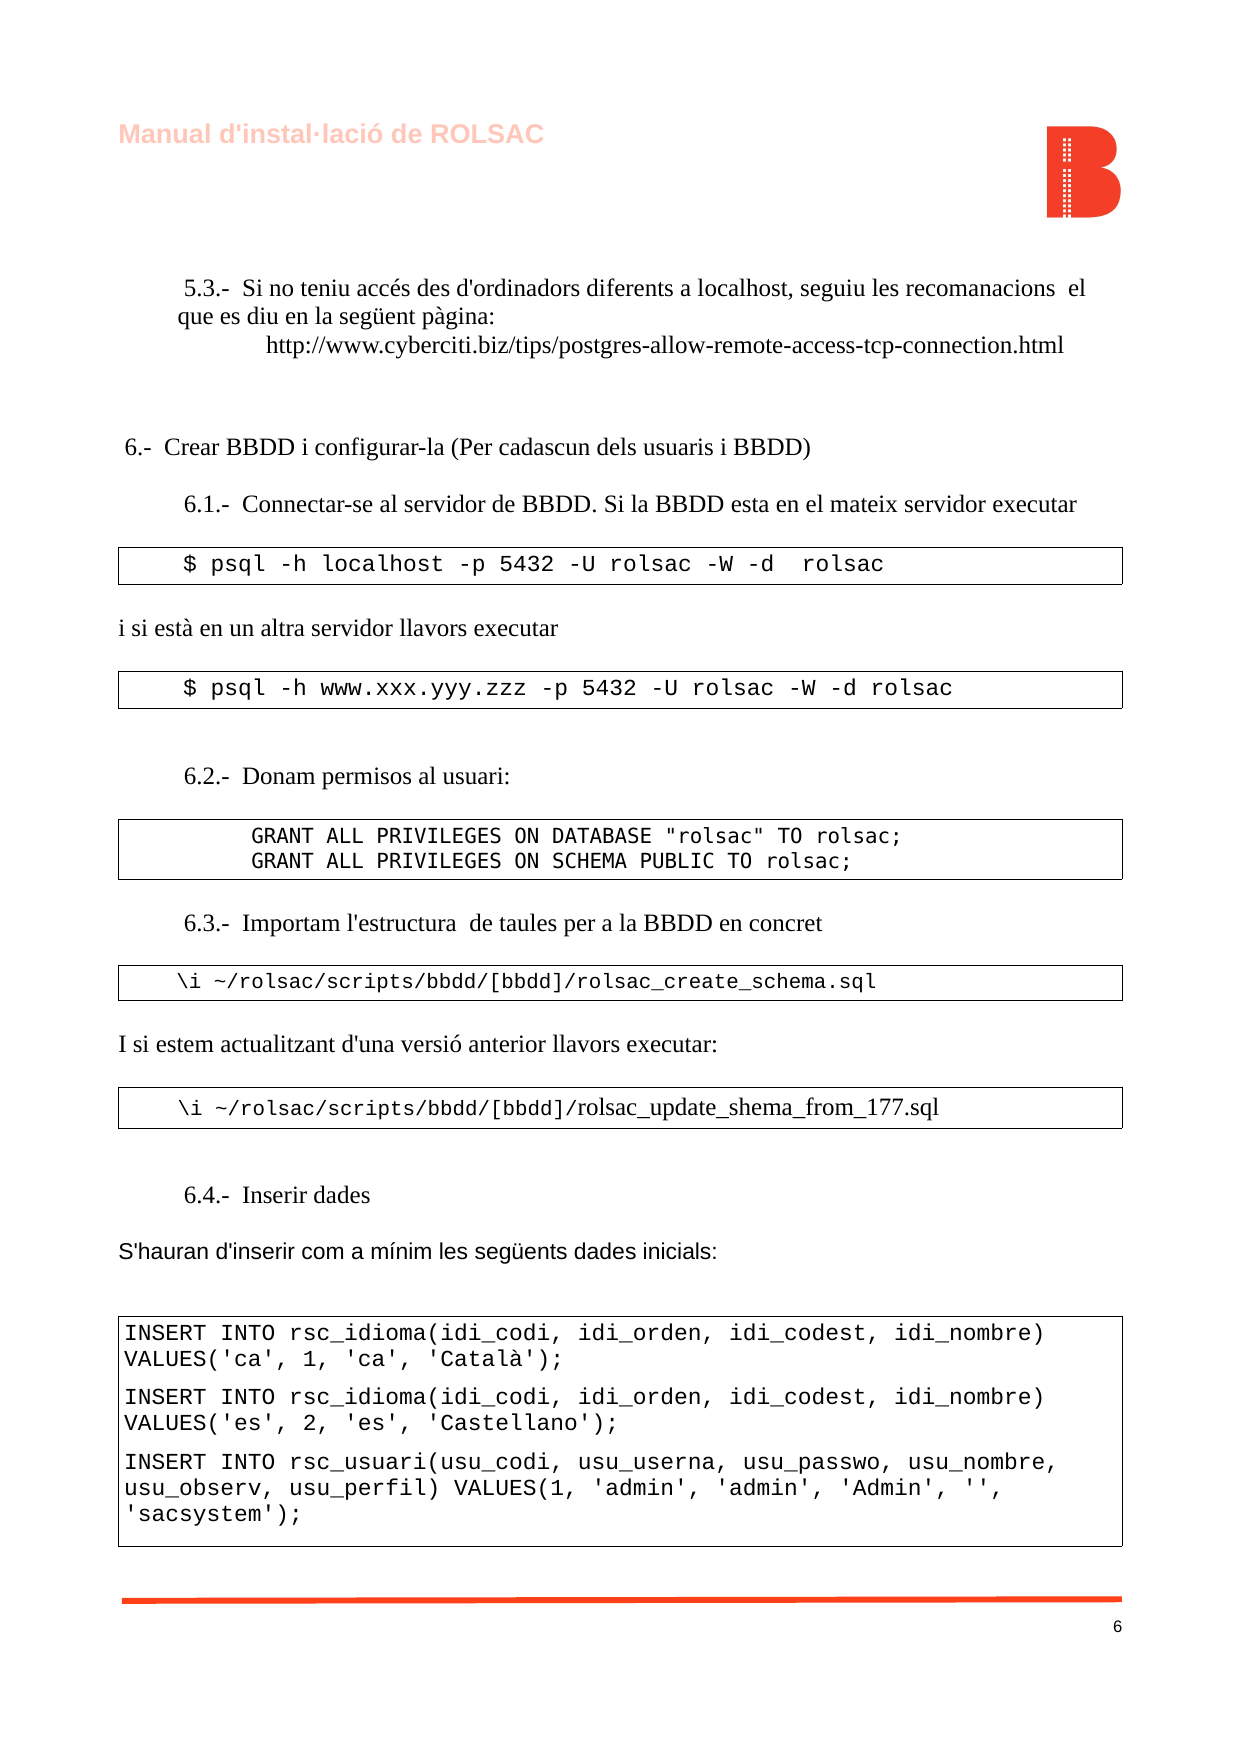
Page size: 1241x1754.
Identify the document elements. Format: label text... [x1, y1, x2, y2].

list Si no teniu accés des d'ordinadors diferents a localhost, seguiu les recomanacions el que es diu en la següent pàgina: [177, 273, 1122, 330]
text I si estem actualitzant d'una versió anterior llavors executar: [118, 1029, 1122, 1058]
list Donam permisos al usuari: [177, 761, 1122, 790]
table_header $ psql -h localhost -p 5432 -U rolsac -W -d rolsac [119, 548, 1122, 584]
text S'hauran d'inserir com a mínim les següents dades inicials: [118, 1238, 1122, 1264]
table_header \i ~/rolsac/scripts/bbdd/[bbdd]/rolsac_update_shema_from_177.sql [119, 1088, 1122, 1128]
list Connectar-se al servidor de BBDD. Si la BBDD esta en el mateix servidor executar [177, 489, 1122, 518]
text i si està en un altra servidor llavors executar [118, 613, 1122, 642]
table_header \i ~/rolsac/scripts/bbdd/[bbdd]/rolsac_create_schema.sql [119, 966, 1122, 1000]
list Crear BBDD i configurar-la (Per cadascun dels usuaris i BBDD) [118, 432, 1122, 460]
table_header INSERT INTO rsc_idioma(idi_codi, idi_orden, idi_codest, idi_nombre) VALUES('ca', 1, 'ca', 'Català'); INSERT INTO rsc_idioma(idi_codi, idi_orden, idi_codest, idi_nombre) VALUES('es', 2, 'es', 'Castellano'); INSERT INTO rsc_usuari(usu_codi, usu_userna, usu_passwo, usu_nombre, usu_observ, usu_perfil) VALUES(1, 'admin', 'admin', 'Admin', '', 'sacsystem'); [119, 1317, 1122, 1546]
text http://www.cyberciti.biz/tips/postgres-allow-remote-access-tcp-connection.html [118, 330, 1122, 359]
list Importam l'estructura de taules per a la BBDD en concret [177, 908, 1122, 936]
list Inserir dades [177, 1180, 1122, 1209]
table_header $ psql -h www.xxx.yyy.zzz -p 5432 -U rolsac -W -d rolsac [119, 672, 1122, 708]
table_header GRANT ALL PRIVILEGES ON DATABASE "rolsac" TO rolsac; GRANT ALL PRIVILEGES ON SCHEMA PUBLIC TO rolsac; [119, 820, 1122, 879]
picture [1036, 124, 1130, 221]
